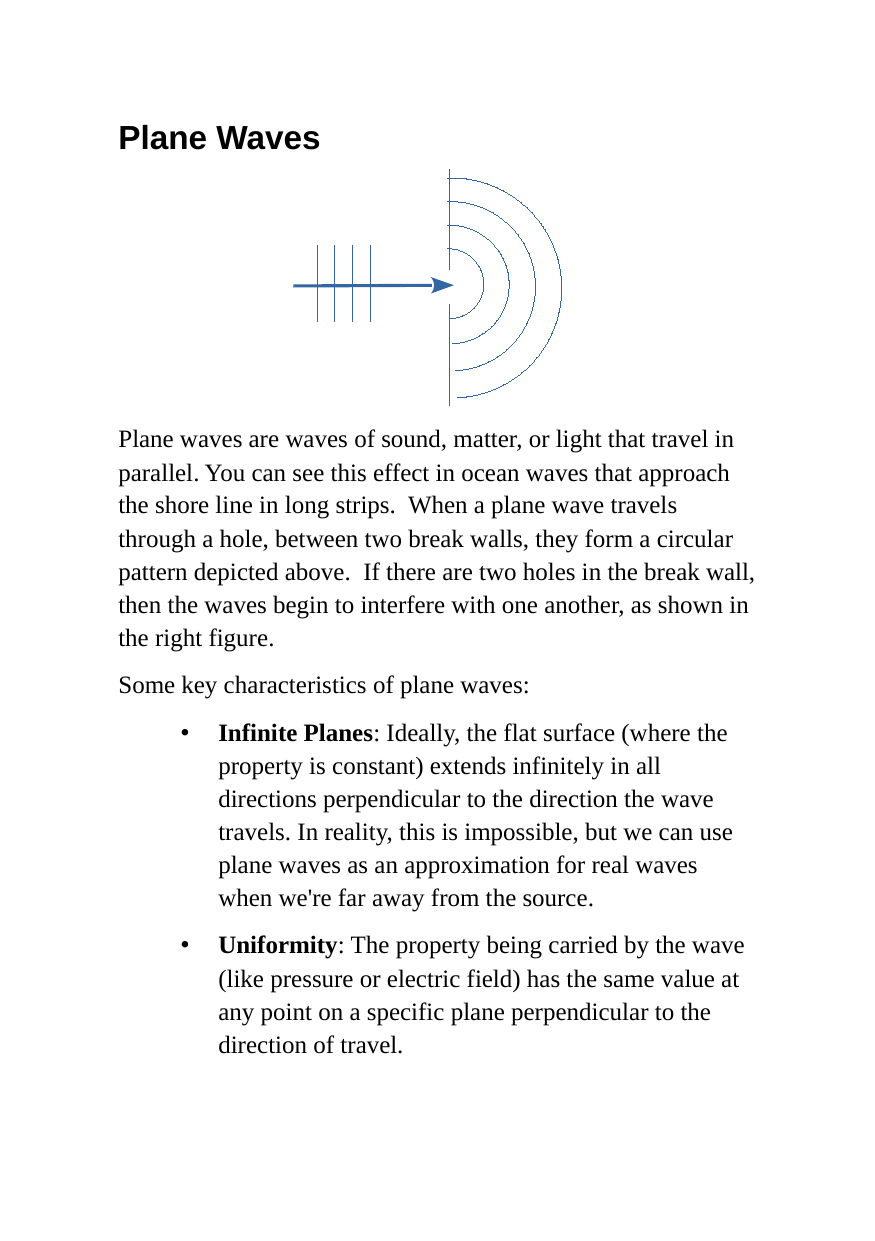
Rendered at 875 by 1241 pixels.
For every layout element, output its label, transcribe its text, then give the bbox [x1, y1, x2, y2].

text Plane waves are waves of sound, matter, or light that travel in parallel. You can see this effect in ocean waves that approach the shore line in long strips. When a plane wave travels through a hole, between two break walls, they form a circular pattern depicted above. If there are two holes in the break wall, then the waves begin to interfere with one another, as shown in the right figure. [118, 424, 756, 651]
list Infinite Planes: Ideally, the flat surface (where the property is constant) extends infinitely in all directions perpendicular to the direction the wave travels. In reality, this is impossible, but we can use plane waves as an approximation for real waves when we're far away from the source. [181, 718, 756, 912]
list Uniformity: The property being carried by the wave (like pressure or electric field) has the same value at any point on a specific plane perpendicular to the direction of travel. [181, 931, 756, 1058]
subtitle Plane Waves [118, 118, 756, 157]
text Some key characteristics of plane waves: [118, 670, 756, 699]
